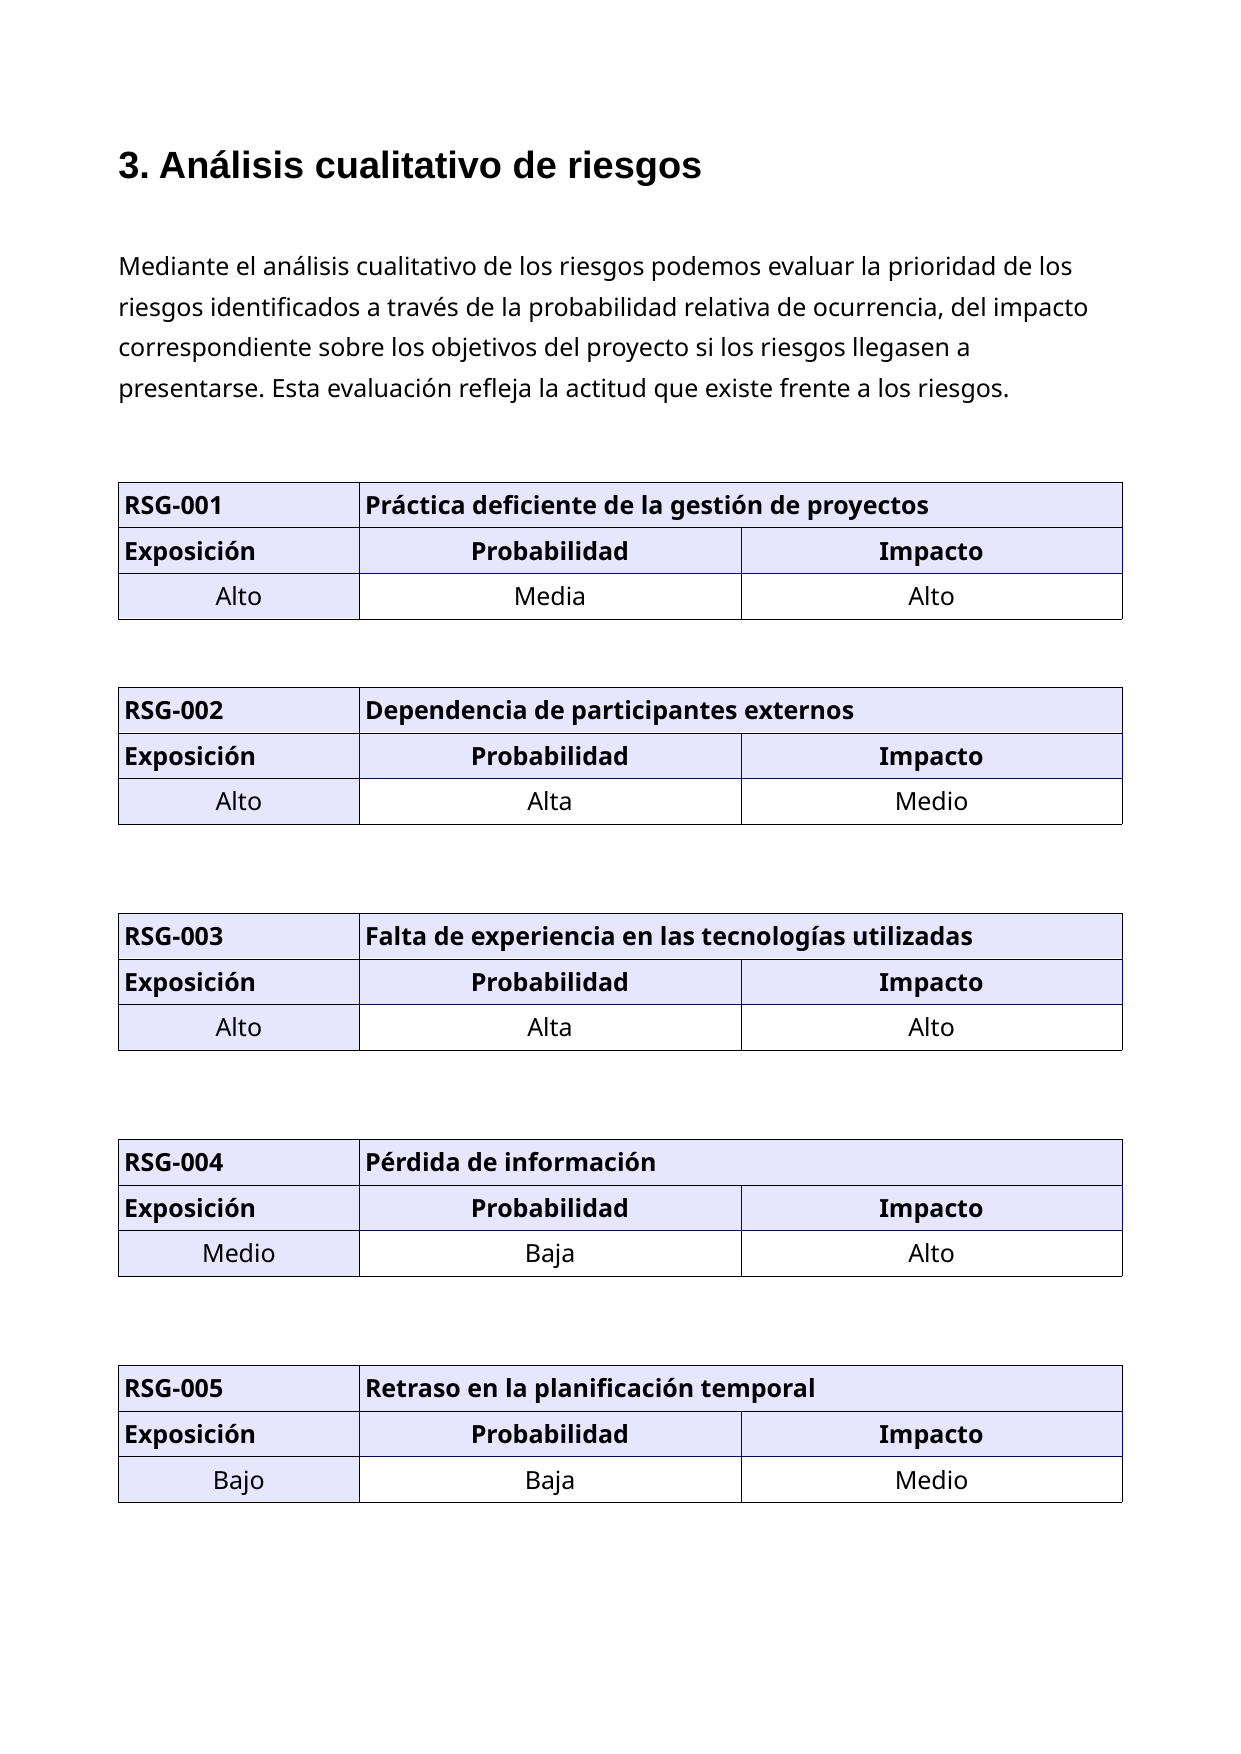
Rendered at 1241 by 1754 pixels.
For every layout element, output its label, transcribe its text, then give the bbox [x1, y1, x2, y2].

table_cell Alta [360, 779, 741, 824]
table_cell Baja [360, 1457, 741, 1502]
table_cell Exposición [119, 1186, 359, 1230]
table_cell Alto [119, 1005, 359, 1050]
table_header RSG-001 [119, 483, 359, 527]
table_cell Alto [742, 1005, 1122, 1050]
table_cell Exposición [119, 960, 359, 1004]
table_cell Impacto [742, 1412, 1122, 1456]
table_cell Alto [119, 574, 359, 618]
table_cell Impacto [742, 1186, 1122, 1230]
text Mediante el análisis cualitativo de los riesgos podemos evaluar la prioridad de los riesgos identificados a través de la probabilidad relativa de ocurrencia, del impacto correspondiente sobre los objetivos del proyecto si los riesgos llegasen a presentarse. Esta evaluación refleja la actitud que existe frente a los riesgos. [118, 248, 1122, 405]
table_cell Medio [742, 1457, 1122, 1502]
table_header Dependencia de participantes externos [360, 688, 1122, 732]
table_cell Impacto [742, 960, 1122, 1004]
table_header Retraso en la planificación temporal [360, 1366, 1122, 1411]
table_cell Probabilidad [360, 734, 741, 778]
table_cell Alta [360, 1005, 741, 1050]
table_header RSG-003 [119, 914, 359, 958]
table_cell Probabilidad [360, 1186, 741, 1230]
subtitle 3. Análisis cualitativo de riesgos [118, 143, 1122, 187]
table_cell Impacto [742, 528, 1122, 573]
table_cell Impacto [742, 734, 1122, 778]
table_cell Exposición [119, 528, 359, 573]
table_cell Exposición [119, 1412, 359, 1456]
table_cell Alto [742, 1231, 1122, 1276]
table_cell Probabilidad [360, 528, 741, 573]
table_cell Baja [360, 1231, 741, 1276]
table_header RSG-002 [119, 688, 359, 732]
table_cell Alto [119, 779, 359, 824]
table_cell Media [360, 574, 741, 618]
table_header RSG-004 [119, 1140, 359, 1185]
table_cell Alto [742, 574, 1122, 618]
table_cell Probabilidad [360, 1412, 741, 1456]
table_cell Medio [119, 1231, 359, 1276]
table_header Pérdida de información [360, 1140, 1122, 1185]
table_cell Exposición [119, 734, 359, 778]
table_header Práctica deficiente de la gestión de proyectos [360, 483, 1122, 527]
table_header RSG-005 [119, 1366, 359, 1411]
table_header Falta de experiencia en las tecnologías utilizadas [360, 914, 1122, 958]
table_cell Probabilidad [360, 960, 741, 1004]
table_cell Medio [742, 779, 1122, 824]
table_cell Bajo [119, 1457, 359, 1502]
